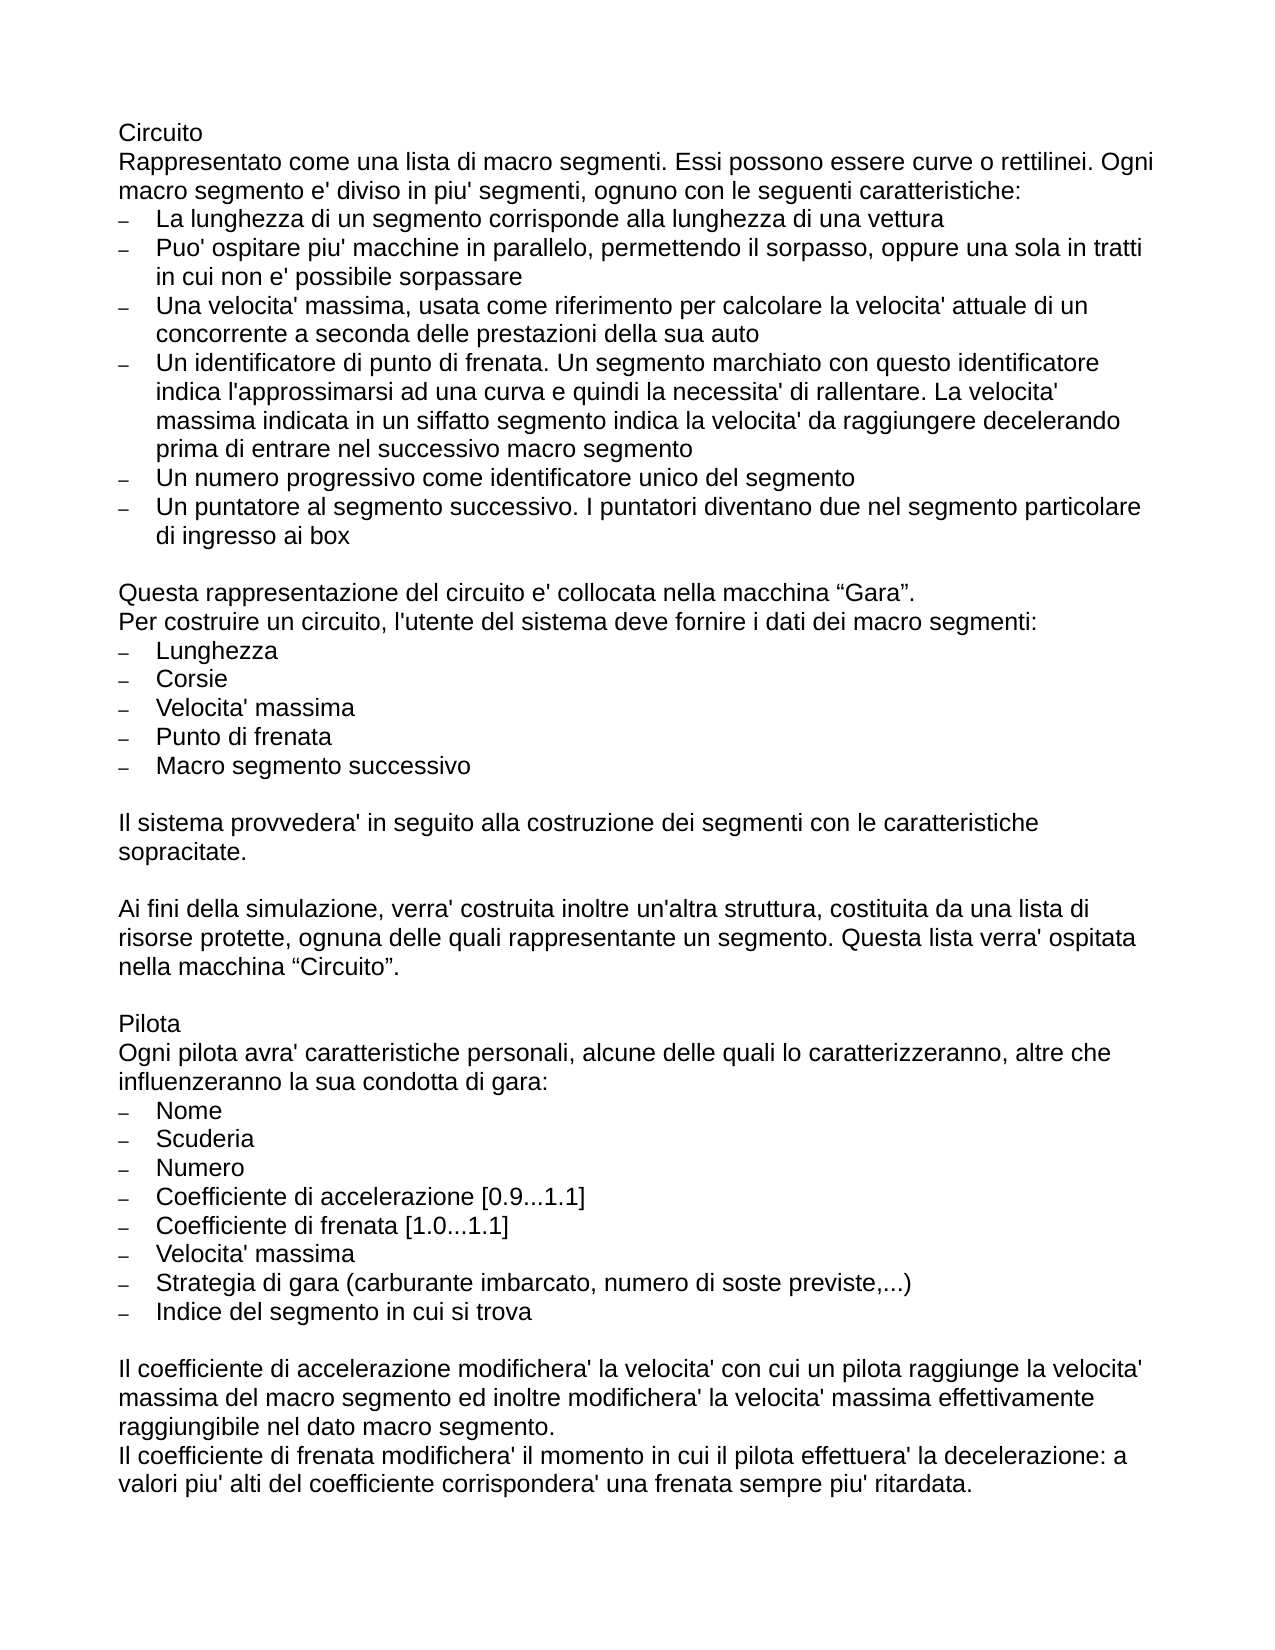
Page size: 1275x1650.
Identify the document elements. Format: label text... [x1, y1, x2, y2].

list Nome [118, 1096, 1157, 1124]
text Ogni pilota avra' caratteristiche personali, alcune delle quali lo caratterizzeranno, altre che influenzeranno la sua condotta di gara: [118, 1038, 1157, 1096]
text Per costruire un circuito, l'utente del sistema deve fornire i dati dei macro segmenti: [118, 607, 1157, 636]
text Il sistema provvedera' in seguito alla costruzione dei segmenti con le caratteristiche sopracitate. [118, 808, 1157, 866]
list Lunghezza [118, 636, 1157, 664]
list Coefficiente di frenata [1.0...1.1] [118, 1211, 1157, 1239]
list Numero [118, 1153, 1157, 1182]
text Rappresentato come una lista di macro segmenti. Essi possono essere curve o rettilinei. Ogni macro segmento e' diviso in piu' segmenti, ognuno con le seguenti caratteristiche: [118, 147, 1157, 204]
list Velocita' massima [118, 1239, 1157, 1268]
list Velocita' massima [118, 693, 1157, 722]
text Il coefficiente di frenata modifichera' il momento in cui il pilota effettuera' la decelerazione: a valori piu' alti del coefficiente corrispondera' una frenata sempre piu' ritardata. [118, 1441, 1157, 1498]
text Questa rappresentazione del circuito e' collocata nella macchina “Gara”. [118, 578, 1157, 607]
list Macro segmento successivo [118, 751, 1157, 779]
text Pilota [118, 1009, 1157, 1038]
text Il coefficiente di accelerazione modifichera' la velocita' con cui un pilota raggiunge la velocita' massima del macro segmento ed inoltre modifichera' la velocita' massima effettivamente raggiungibile nel dato macro segmento. [118, 1354, 1157, 1441]
list Puo' ospitare piu' macchine in parallelo, permettendo il sorpasso, oppure una sola in tratti in cui non e' possibile sorpassare [118, 233, 1157, 291]
list Strategia di gara (carburante imbarcato, numero di soste previste,...) [118, 1268, 1157, 1297]
list Un puntatore al segmento successivo. I puntatori diventano due nel segmento particolare di ingresso ai box [118, 492, 1157, 549]
list Punto di frenata [118, 722, 1157, 751]
text Circuito [118, 118, 1157, 147]
list Indice del segmento in cui si trova [118, 1297, 1157, 1326]
list Una velocita' massima, usata come riferimento per calcolare la velocita' attuale di un concorrente a seconda delle prestazioni della sua auto [118, 291, 1157, 348]
list Un numero progressivo come identificatore unico del segmento [118, 463, 1157, 492]
list Scuderia [118, 1124, 1157, 1153]
list La lunghezza di un segmento corrisponde alla lunghezza di una vettura [118, 204, 1157, 233]
list Coefficiente di accelerazione [0.9...1.1] [118, 1182, 1157, 1211]
list Un identificatore di punto di frenata. Un segmento marchiato con questo identificatore indica l'approssimarsi ad una curva e quindi la necessita' di rallentare. La velocita' massima indicata in un siffatto segmento indica la velocita' da raggiungere decelerando prima di entrare nel successivo macro segmento [118, 348, 1157, 463]
list Corsie [118, 664, 1157, 693]
text Ai fini della simulazione, verra' costruita inoltre un'altra struttura, costituita da una lista di risorse protette, ognuna delle quali rappresentante un segmento. Questa lista verra' ospitata nella macchina “Circuito”. [118, 894, 1157, 981]
